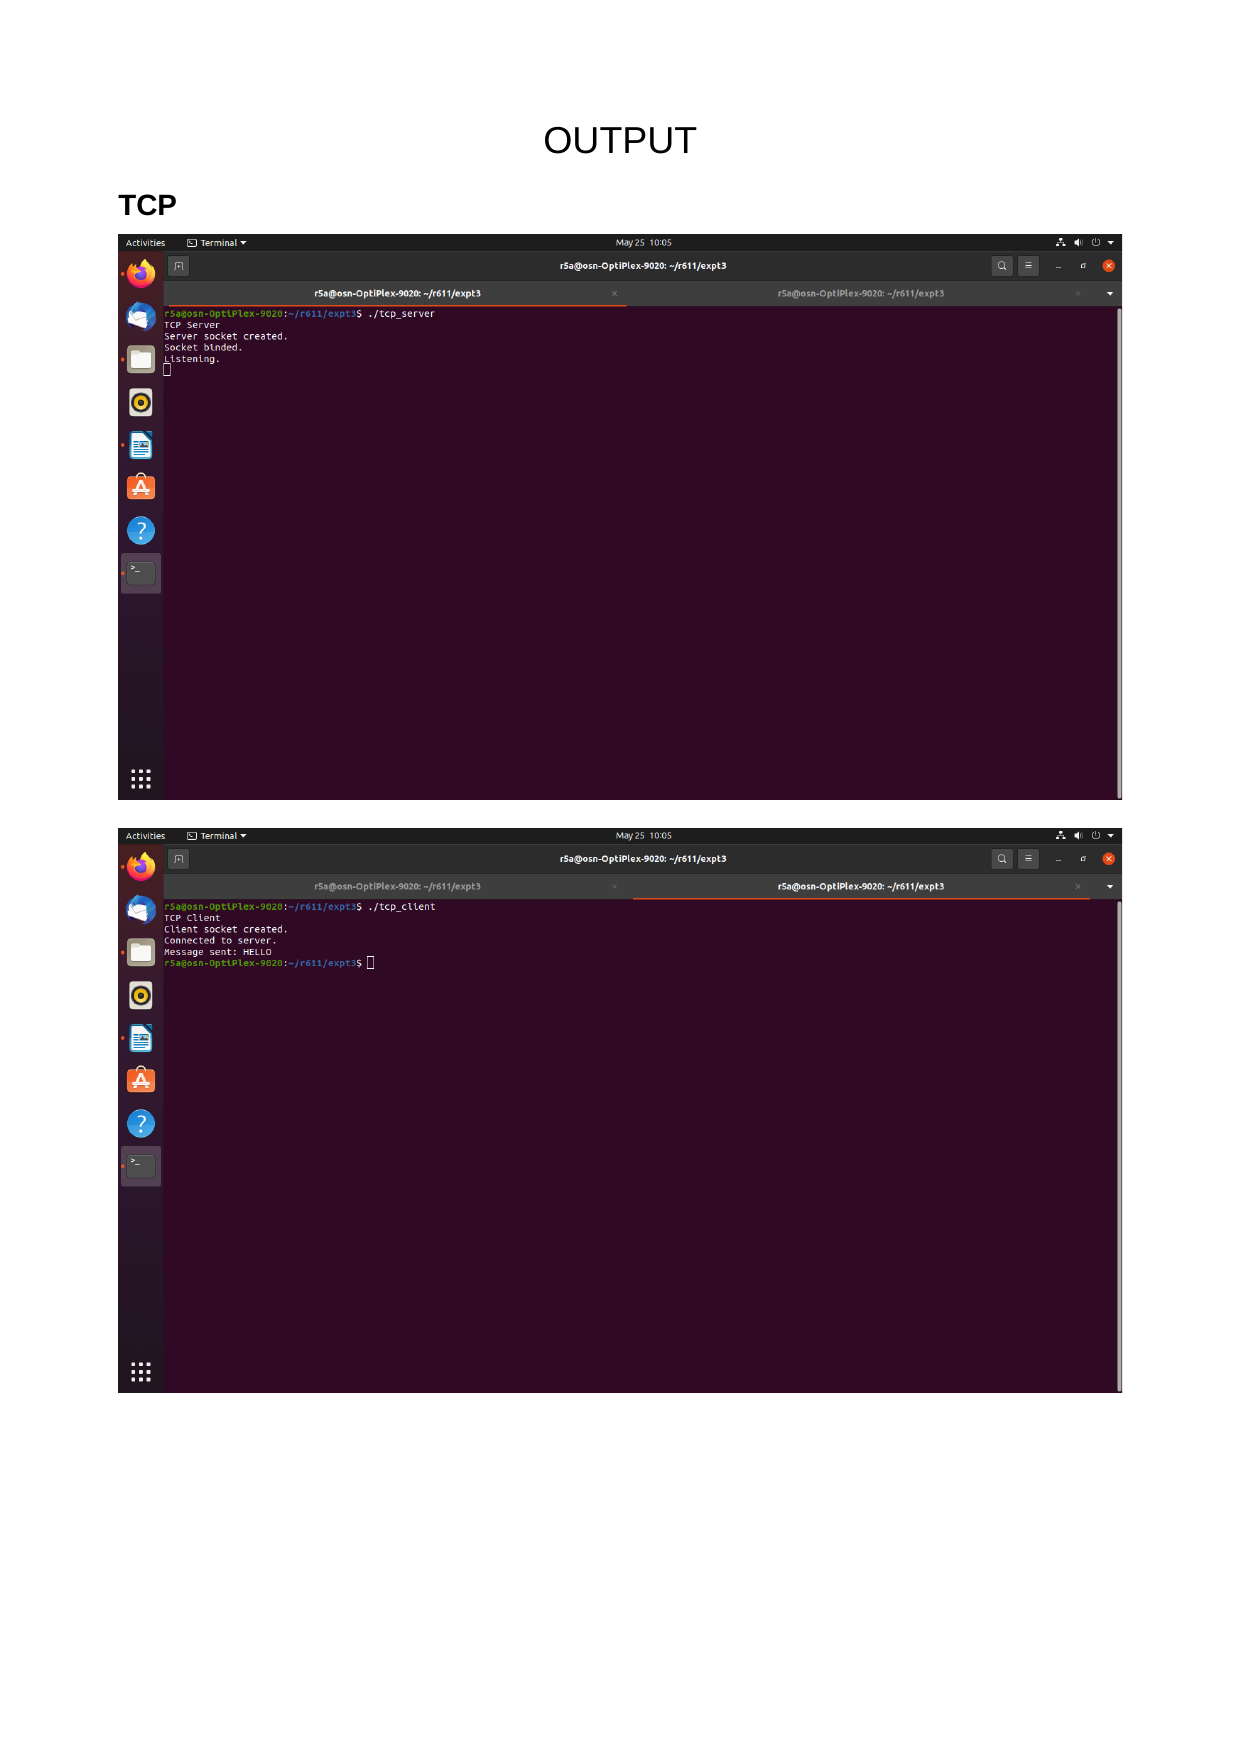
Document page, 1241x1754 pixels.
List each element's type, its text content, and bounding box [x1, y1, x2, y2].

subtitle TCP [118, 188, 1122, 222]
picture [118, 234, 1123, 800]
subtitle OUTPUT [118, 118, 1122, 161]
picture [118, 828, 1123, 1393]
